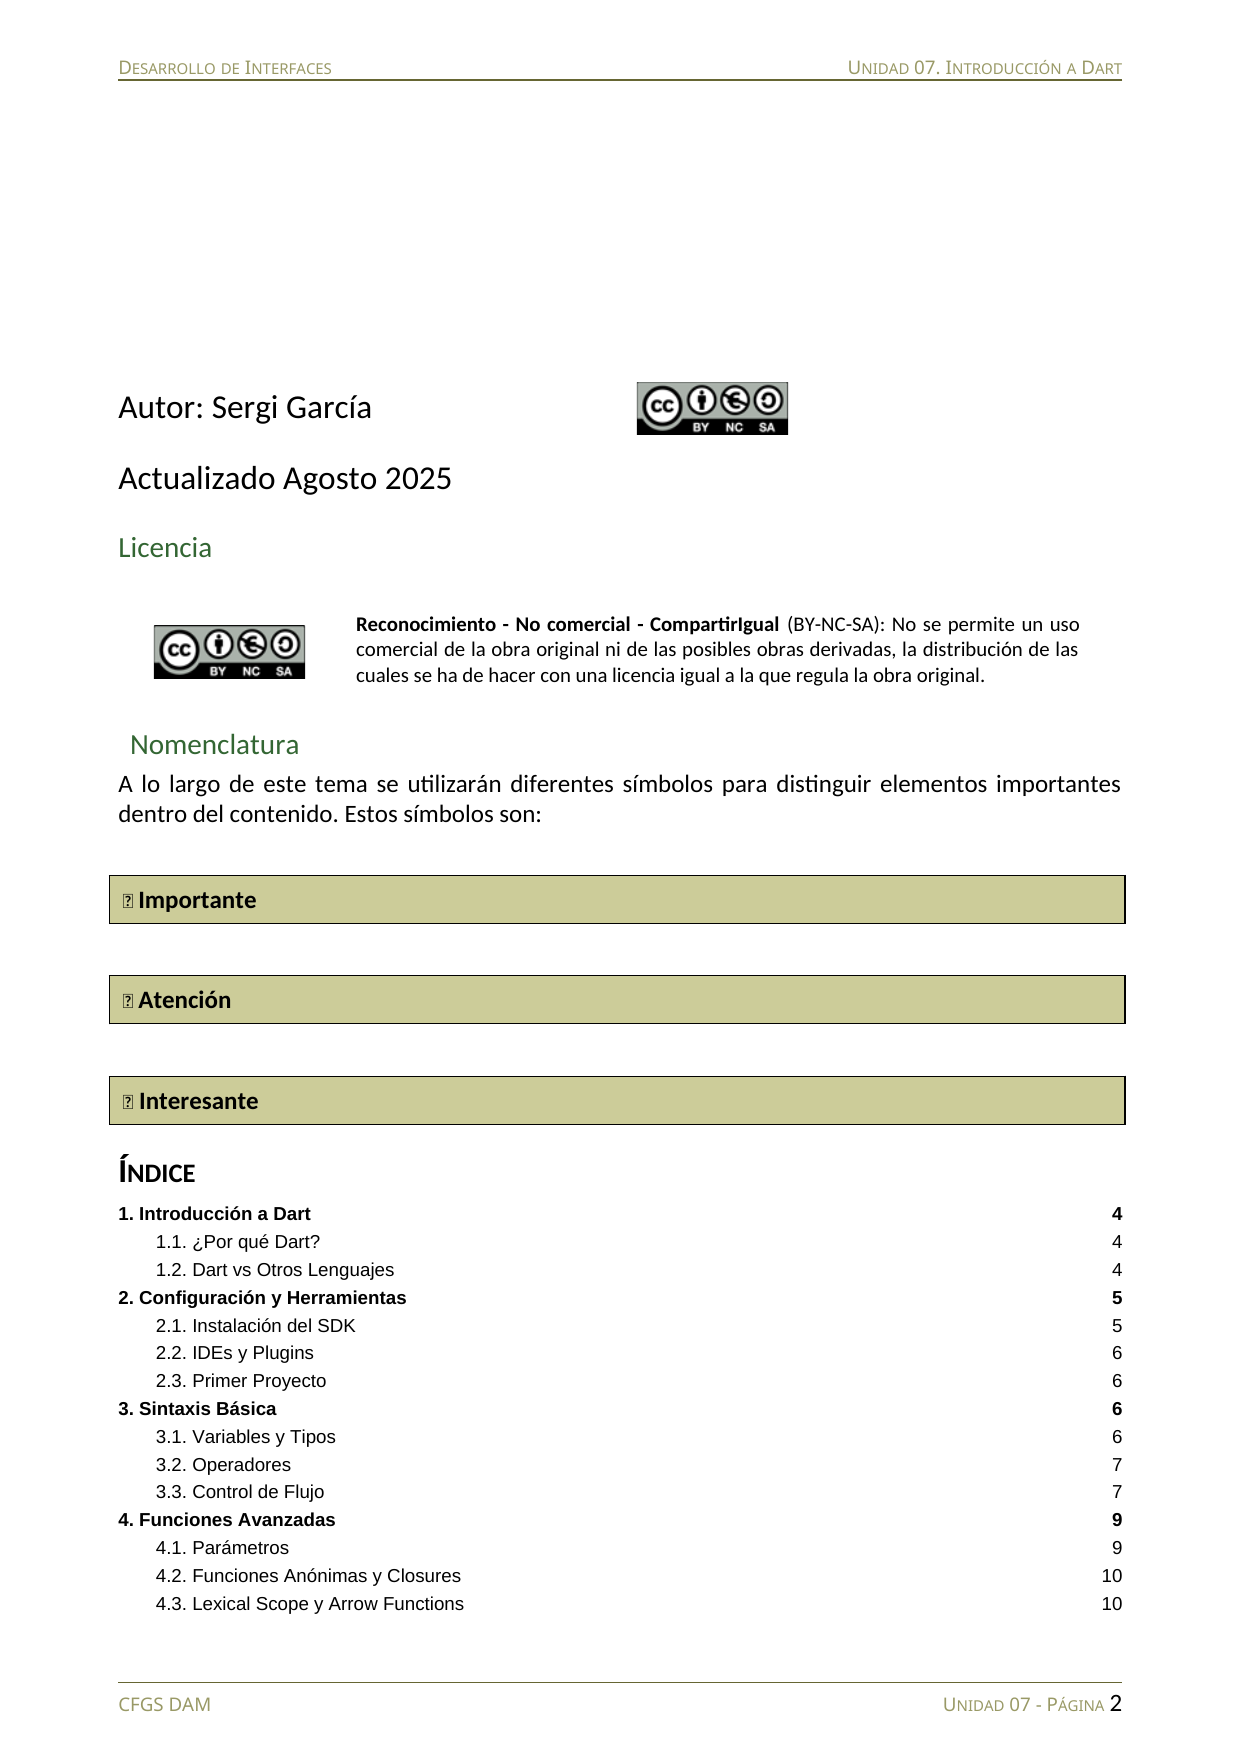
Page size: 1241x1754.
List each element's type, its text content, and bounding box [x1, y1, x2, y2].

text 3.1. Variables y Tipos 6 [156, 1426, 1122, 1447]
text 📖 Importante [110, 876, 1124, 923]
text 💬 Interesante [110, 1077, 1124, 1124]
text 2. Configuración y Herramientas 5 [118, 1287, 1122, 1308]
text 2.3. Primer Proyecto 6 [156, 1370, 1122, 1392]
text 4. Funciones Avanzadas 9 [118, 1509, 1122, 1531]
text 3.3. Control de Flujo 7 [156, 1481, 1122, 1503]
text Licencia [118, 529, 1122, 564]
text ❕ Atención [110, 976, 1124, 1023]
text Nomenclatura [118, 726, 1122, 761]
text Reconocimiento - No comercial - CompartirIgual (BY-NC-SA): No se permite un uso comercial de la obra original ni de las posibles obras derivadas, la distribución de las cuales se ha de hacer con una licencia igual a la que regula la obra original. [159, 611, 1080, 687]
picture [636, 382, 789, 435]
text 1.2. Dart vs Otros Lenguajes 4 [156, 1259, 1122, 1280]
text Autor: Sergi García [118, 386, 636, 426]
text 4.1. Parámetros 9 [156, 1537, 1122, 1558]
text Índice [118, 1150, 1122, 1191]
picture [153, 625, 306, 679]
text [789, 386, 1122, 426]
text 2.1. Instalación del SDK 5 [156, 1314, 1122, 1336]
text 1. Introducción a Dart 4 [118, 1203, 1122, 1225]
text 3.2. Operadores 7 [156, 1453, 1122, 1475]
text 3. Sintaxis Básica 6 [118, 1398, 1122, 1419]
text 4.3. Lexical Scope y Arrow Functions 10 [156, 1592, 1122, 1614]
text 4.2. Funciones Anónimas y Closures 10 [156, 1565, 1122, 1586]
text 1.1. ¿Por qué Dart? 4 [156, 1231, 1122, 1252]
text A lo largo de este tema se utilizarán diferentes símbolos para distinguir elementos importantes dentro del contenido. Estos símbolos son: [118, 768, 1122, 829]
text 2.2. IDEs y Plugins 6 [156, 1342, 1122, 1364]
text Actualizado Agosto 2025 [118, 457, 1122, 498]
